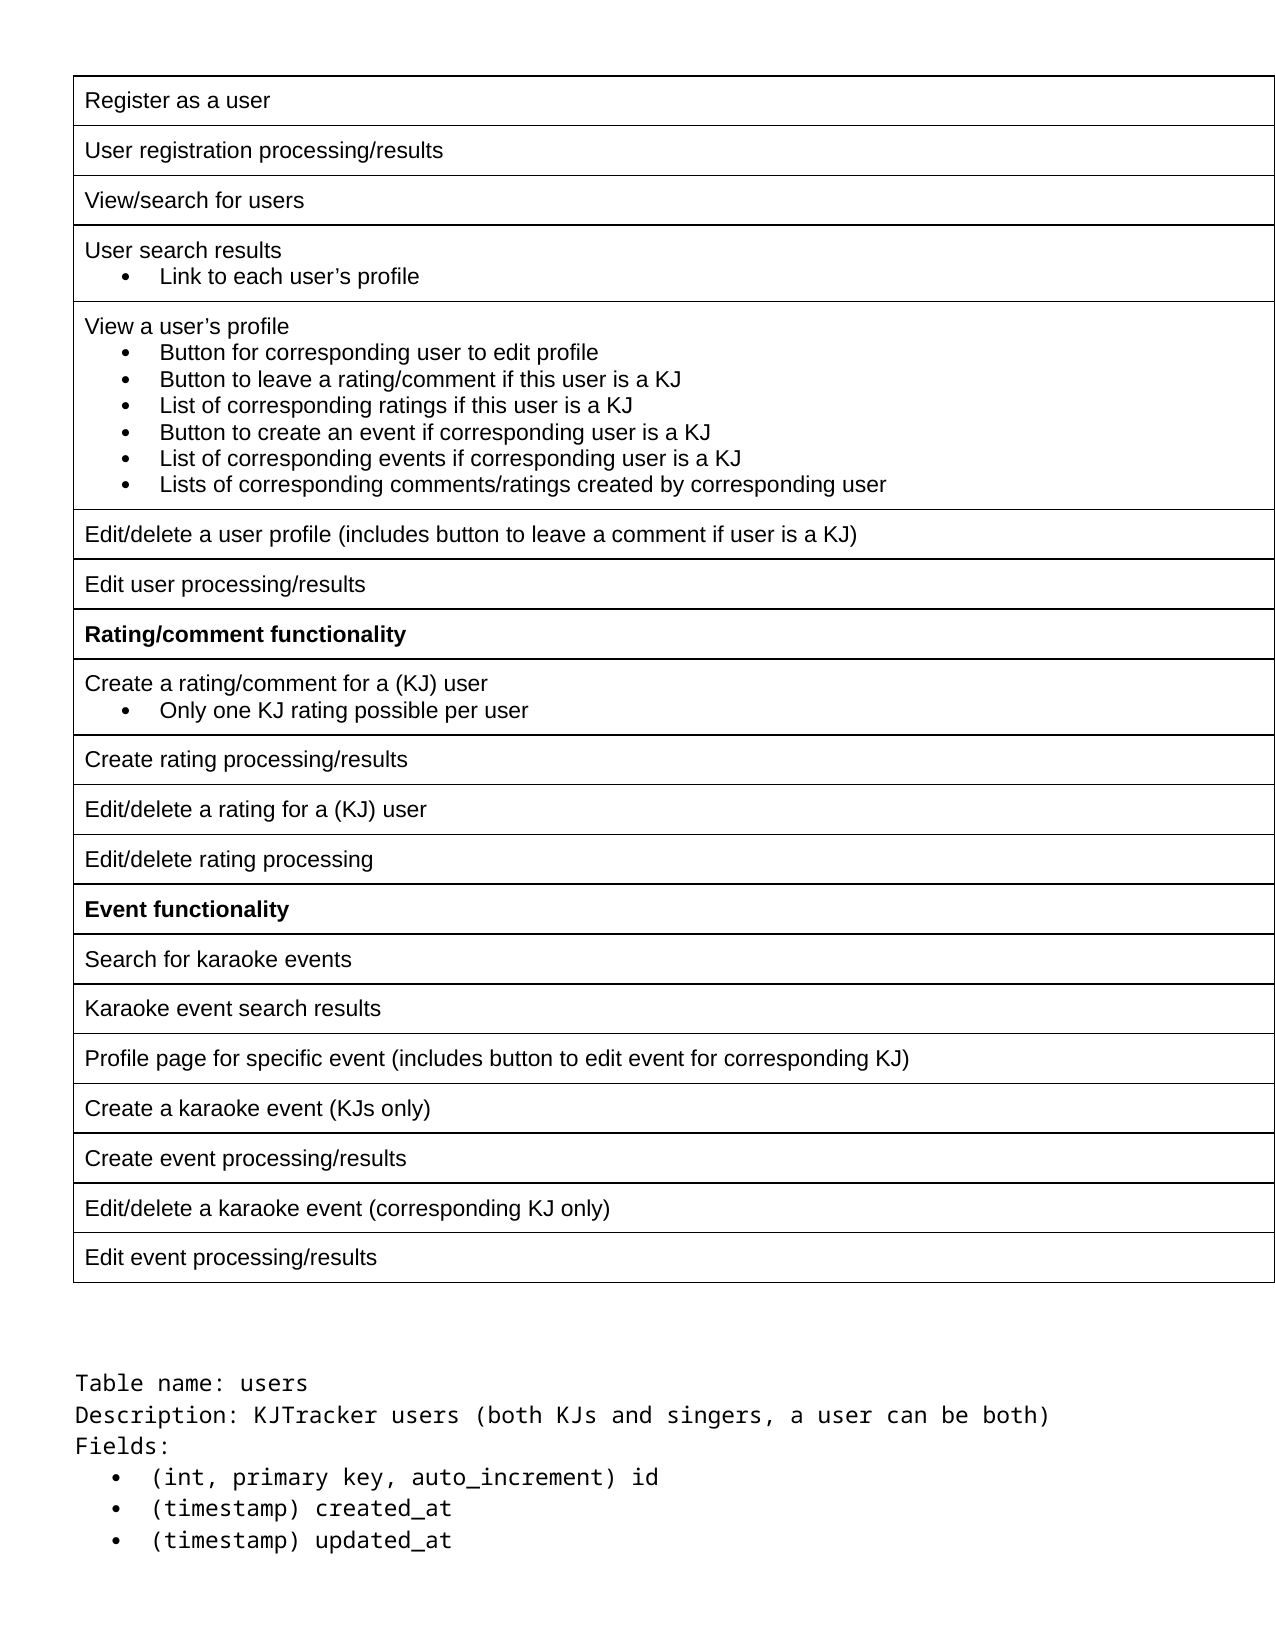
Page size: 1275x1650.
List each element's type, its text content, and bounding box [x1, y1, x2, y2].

list (timestamp) updated_at [112, 1523, 1200, 1555]
table_cell Edit/delete rating processing [74, 835, 1274, 883]
table_cell View/search for users [74, 176, 1274, 224]
table_cell Rating/comment functionality [74, 610, 1274, 658]
table_cell Edit/delete a user profile (includes button to leave a comment if user is a KJ) [74, 510, 1274, 558]
text Description: KJTracker users (both KJs and singers, a user can be both) [75, 1398, 1200, 1430]
table_cell Edit/delete a karaoke event (corresponding KJ only) [74, 1184, 1274, 1232]
table_cell Create a rating/comment for a (KJ) user Only one KJ rating possible per user [74, 660, 1274, 734]
table_cell Event functionality [74, 885, 1274, 933]
list (timestamp) created_at [112, 1492, 1200, 1523]
table_cell Edit/delete a rating for a (KJ) user [74, 785, 1274, 833]
table_cell View a user’s profile Button for corresponding user to edit profile Button to leave a rating/comment if this user is a KJ List of corresponding ratings if this user is a KJ Button to create an event if corresponding user is a KJ List of corresponding events if corresponding user is a KJ Lists of corresponding comments/ratings created by corresponding user [74, 302, 1274, 508]
table_cell Edit event processing/results [74, 1233, 1274, 1282]
table_cell Search for karaoke events [74, 935, 1274, 983]
table_cell Edit user processing/results [74, 560, 1274, 608]
text Fields: [75, 1430, 1200, 1461]
table_cell Create rating processing/results [74, 736, 1274, 784]
text Table name: users [75, 1367, 1200, 1398]
table_cell User search results Link to each user’s profile [74, 226, 1274, 301]
table_cell Karaoke event search results [74, 985, 1274, 1033]
table_cell Profile page for specific event (includes button to edit event for corresponding KJ) [74, 1034, 1274, 1082]
list (int, primary key, auto_increment) id [112, 1461, 1200, 1492]
table_cell Create a karaoke event (KJs only) [74, 1084, 1274, 1132]
table_cell User registration processing/results [74, 126, 1274, 174]
table_cell Create event processing/results [74, 1134, 1274, 1182]
table_cell Register as a user [74, 77, 1274, 125]
